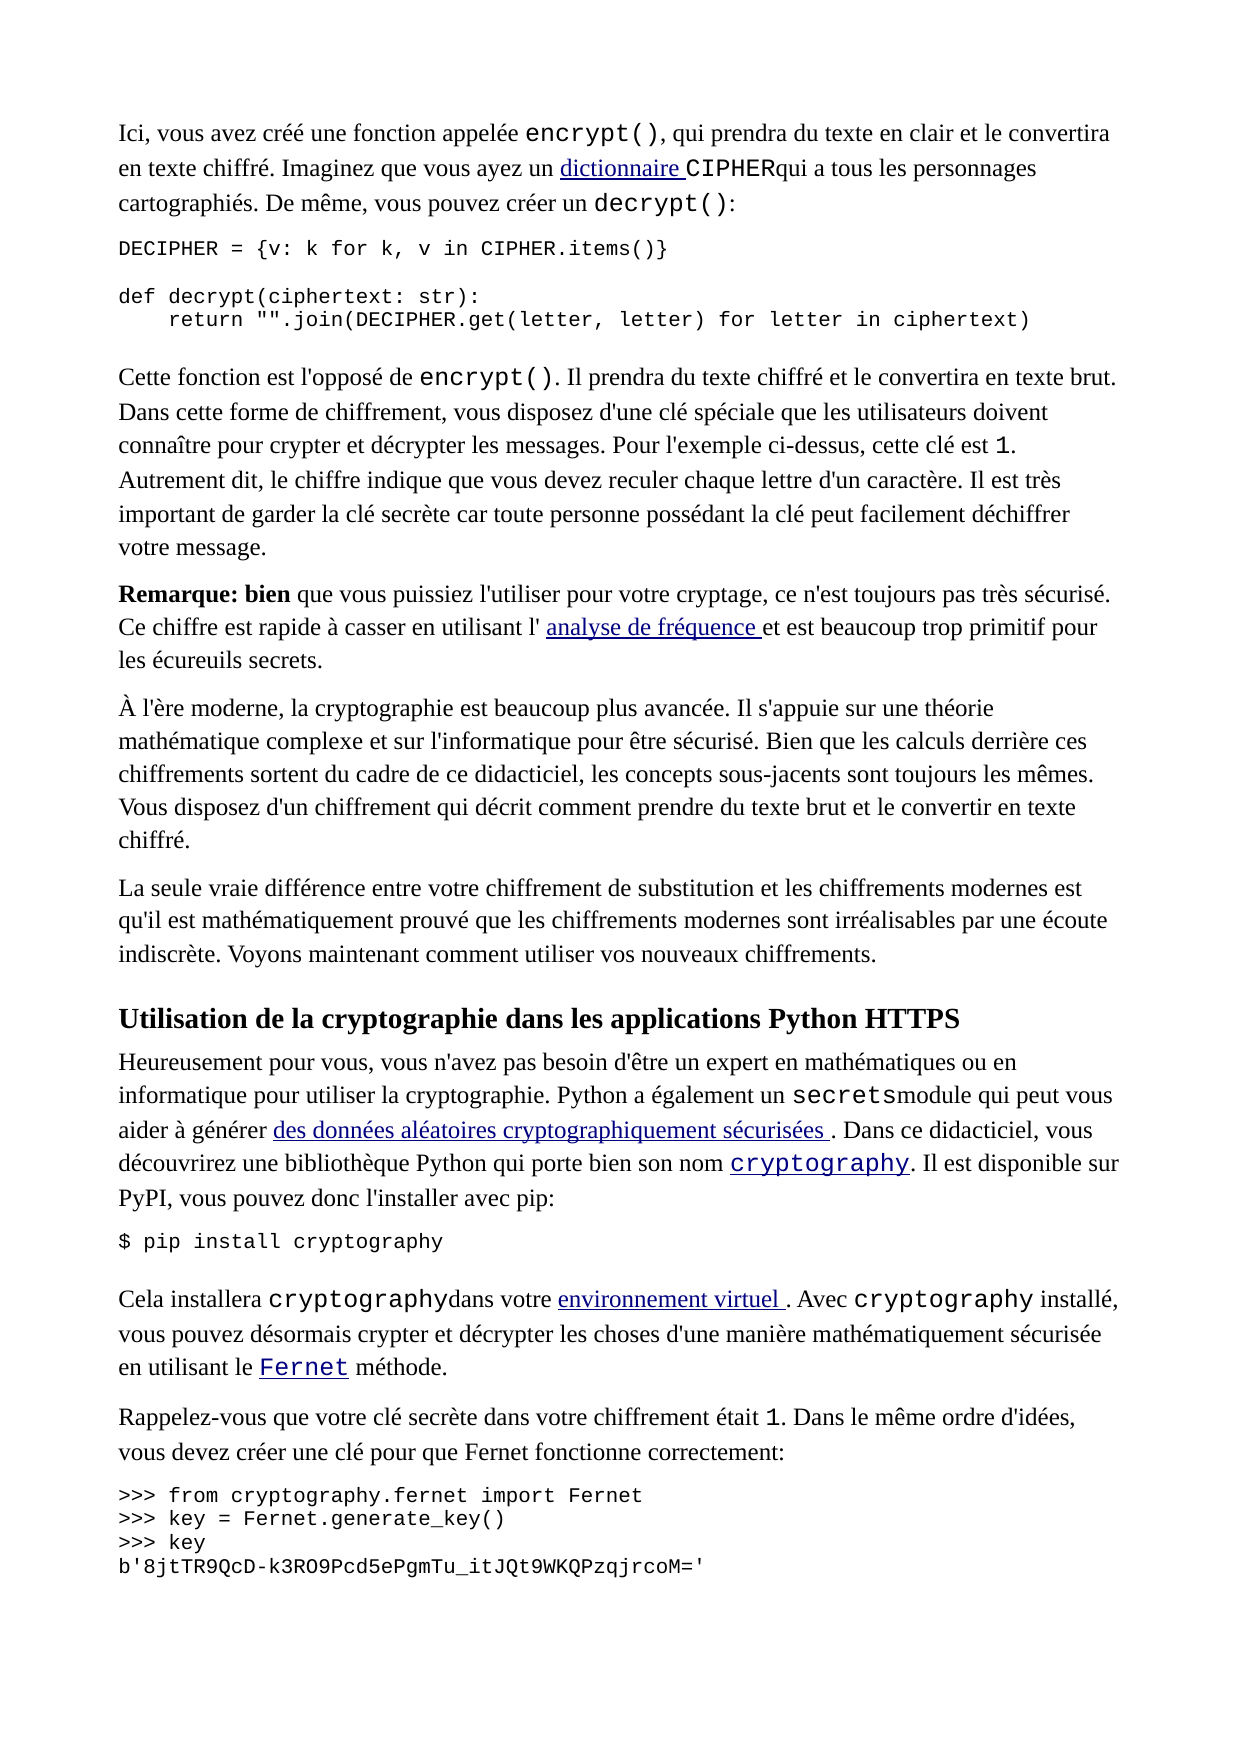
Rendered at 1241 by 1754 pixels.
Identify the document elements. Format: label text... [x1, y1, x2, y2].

text return "".join(DECIPHER.get(letter, letter) for letter in ciphertext) [118, 309, 1122, 333]
text Cette fonction est l'opposé de encrypt(). Il prendra du texte chiffré et le convertira en texte brut. Dans cette forme de chiffrement, vous disposez d'une clé spéciale que les utilisateurs doivent connaître pour crypter et décrypter les messages. Pour l'exemple ci-dessus, cette clé est 1. Autrement dit, le chiffre indique que vous devez reculer chaque lettre d'un caractère. Il est très important de garder la clé secrète car toute personne possédant la clé peut facilement déchiffrer votre message. [118, 362, 1122, 560]
text Ici, vous avez créé une fonction appelée encrypt(), qui prendra du texte en clair et le convertira en texte chiffré. Imaginez que vous ayez un dictionnaire CIPHERqui a tous les personnages cartographiés. De même, vous pouvez créer un decrypt(): [118, 118, 1122, 219]
text À l'ère moderne, la cryptographie est beaucoup plus avancée. Il s'appuie sur une théorie mathématique complexe et sur l'informatique pour être sécurisé. Bien que les calculs derrière ces chiffrements sortent du cadre de ce didacticiel, les concepts sous-jacents sont toujours les mêmes. Vous disposez d'un chiffrement qui décrit comment prendre du texte brut et le convertir en texte chiffré. [118, 693, 1122, 854]
text b'8jtTR9QcD-k3RO9Pcd5ePgmTu_itJQt9WKQPzqjrcoM=' [118, 1556, 1122, 1579]
text Heureusement pour vous, vous n'avez pas besoin d'être un expert en mathématiques ou en informatique pour utiliser la cryptographie. Python a également un secretsmodule qui peut vous aider à générer des données aléatoires cryptographiquement sécurisées . Dans ce didacticiel, vous découvrirez une bibliothèque Python qui porte bien son nom cryptography. Il est disponible sur PyPI, vous pouvez donc l'installer avec pip: [118, 1047, 1122, 1212]
text >>> key [118, 1532, 1122, 1556]
text La seule vraie différence entre votre chiffrement de substitution et les chiffrements modernes est qu'il est mathématiquement prouvé que les chiffrements modernes sont irréalisables par une écoute indiscrète. Voyons maintenant comment utiliser vos nouveaux chiffrements. [118, 873, 1122, 967]
subtitle Utilisation de la cryptographie dans les applications Python HTTPS [118, 1001, 1122, 1034]
text >>> from cryptography.fernet import Fernet [118, 1485, 1122, 1508]
text DECIPHER = {v: k for k, v in CIPHER.items()} [118, 238, 1122, 262]
text Remarque: bien que vous puissiez l'utiliser pour votre cryptage, ce n'est toujours pas très sécurisé. Ce chiffre est rapide à casser en utilisant l' analyse de fréquence et est beaucoup trop primitif pour les écureuils secrets. [118, 579, 1122, 674]
text >>> key = Fernet.generate_key() [118, 1508, 1122, 1532]
text Cela installera cryptographydans votre environnement virtuel . Avec cryptography installé, vous pouvez désormais crypter et décrypter les choses d'une manière mathématiquement sécurisée en utilisant le Fernet méthode. [118, 1284, 1122, 1383]
text def decrypt(ciphertext: str): [118, 286, 1122, 309]
text $ pip install cryptography [118, 1231, 1122, 1254]
text Rappelez-vous que votre clé secrète dans votre chiffrement était 1. Dans le même ordre d'idées, vous devez créer une clé pour que Fernet fonctionne correctement: [118, 1402, 1122, 1466]
